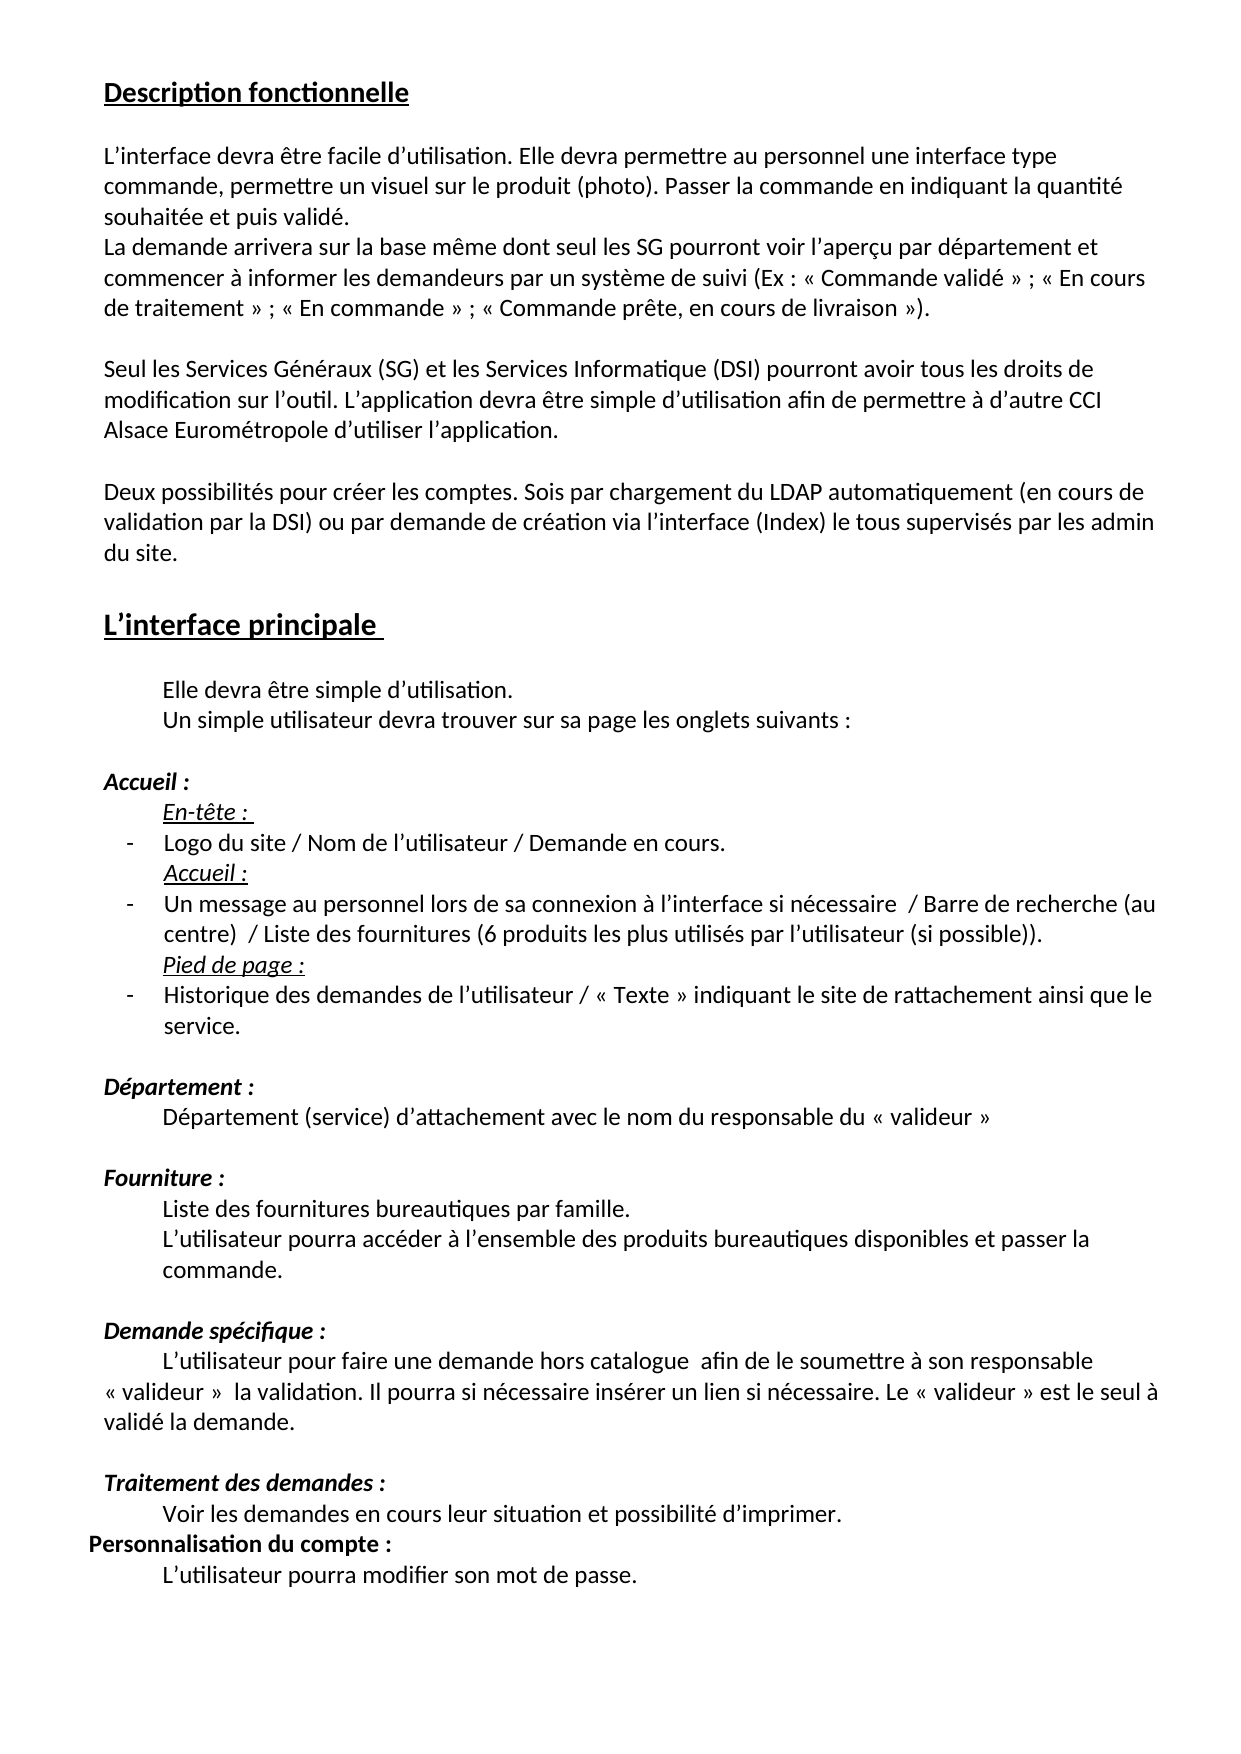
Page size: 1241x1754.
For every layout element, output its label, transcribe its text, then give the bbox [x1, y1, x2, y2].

text Accueil : [164, 857, 1167, 888]
text En-tête : [89, 796, 1167, 827]
list Historique des demandes de l’utilisateur / « Texte » indiquant le site de rattachement ainsi que le service. [126, 979, 1167, 1040]
text L’interface principale [103, 605, 1167, 643]
text Un simple utilisateur devra trouver sur sa page les onglets suivants : [162, 704, 1167, 735]
text Seul les Services Généraux (SG) et les Services Informatique (DSI) pourront avoir tous les droits de modification sur l’outil. L’application devra être simple d’utilisation afin de permettre à d’autre CCI Alsace Eurométropole d’utiliser l’application. [103, 354, 1167, 445]
text L’utilisateur pour faire une demande hors catalogue afin de le soumettre à son responsable « valideur » la validation. Il pourra si nécessaire insérer un lien si nécessaire. Le « valideur » est le seul à validé la demande. [103, 1346, 1167, 1437]
text Département (service) d’attachement avec le nom du responsable du « valideur » [162, 1101, 1167, 1132]
text L’interface devra être facile d’utilisation. Elle devra permettre au personnel une interface type commande, permettre un visuel sur le produit (photo). Passer la commande en indiquant la quantité souhaitée et puis validé. [103, 140, 1167, 232]
text Personnalisation du compte : [89, 1529, 1167, 1559]
text Demande spécifique : [103, 1315, 1167, 1346]
text Accueil : [103, 766, 1167, 796]
text L’utilisateur pourra accéder à l’ensemble des produits bureautiques disponibles et passer la commande. [162, 1223, 1167, 1284]
text L’utilisateur pourra modifier son mot de passe. [89, 1559, 1167, 1590]
text Deux possibilités pour créer les comptes. Sois par chargement du LDAP automatiquement (en cours de validation par la DSI) ou par demande de création via l’interface (Index) le tous supervisés par les admin du site. [103, 476, 1167, 567]
text Voir les demandes en cours leur situation et possibilité d’imprimer. [162, 1498, 1167, 1529]
text Elle devra être simple d’utilisation. [162, 674, 1167, 704]
text Description fonctionnelle [103, 74, 1167, 109]
list Un message au personnel lors de sa connexion à l’interface si nécessaire / Barre de recherche (au centre) / Liste des fournitures (6 produits les plus utilisés par l’utilisateur (si possible)). [126, 888, 1167, 949]
text Fourniture : [103, 1162, 1167, 1193]
list Logo du site / Nom de l’utilisateur / Demande en cours. [126, 827, 1167, 857]
text Liste des fournitures bureautiques par famille. [162, 1193, 1167, 1223]
text Traitement des demandes : [103, 1468, 1167, 1498]
text Pied de page : [162, 949, 1167, 979]
text La demande arrivera sur la base même dont seul les SG pourront voir l’aperçu par département et commencer à informer les demandeurs par un système de suivi (Ex : « Commande validé » ; « En cours de traitement » ; « En commande » ; « Commande prête, en cours de livraison »). [103, 232, 1167, 323]
text Département : [103, 1071, 1167, 1101]
